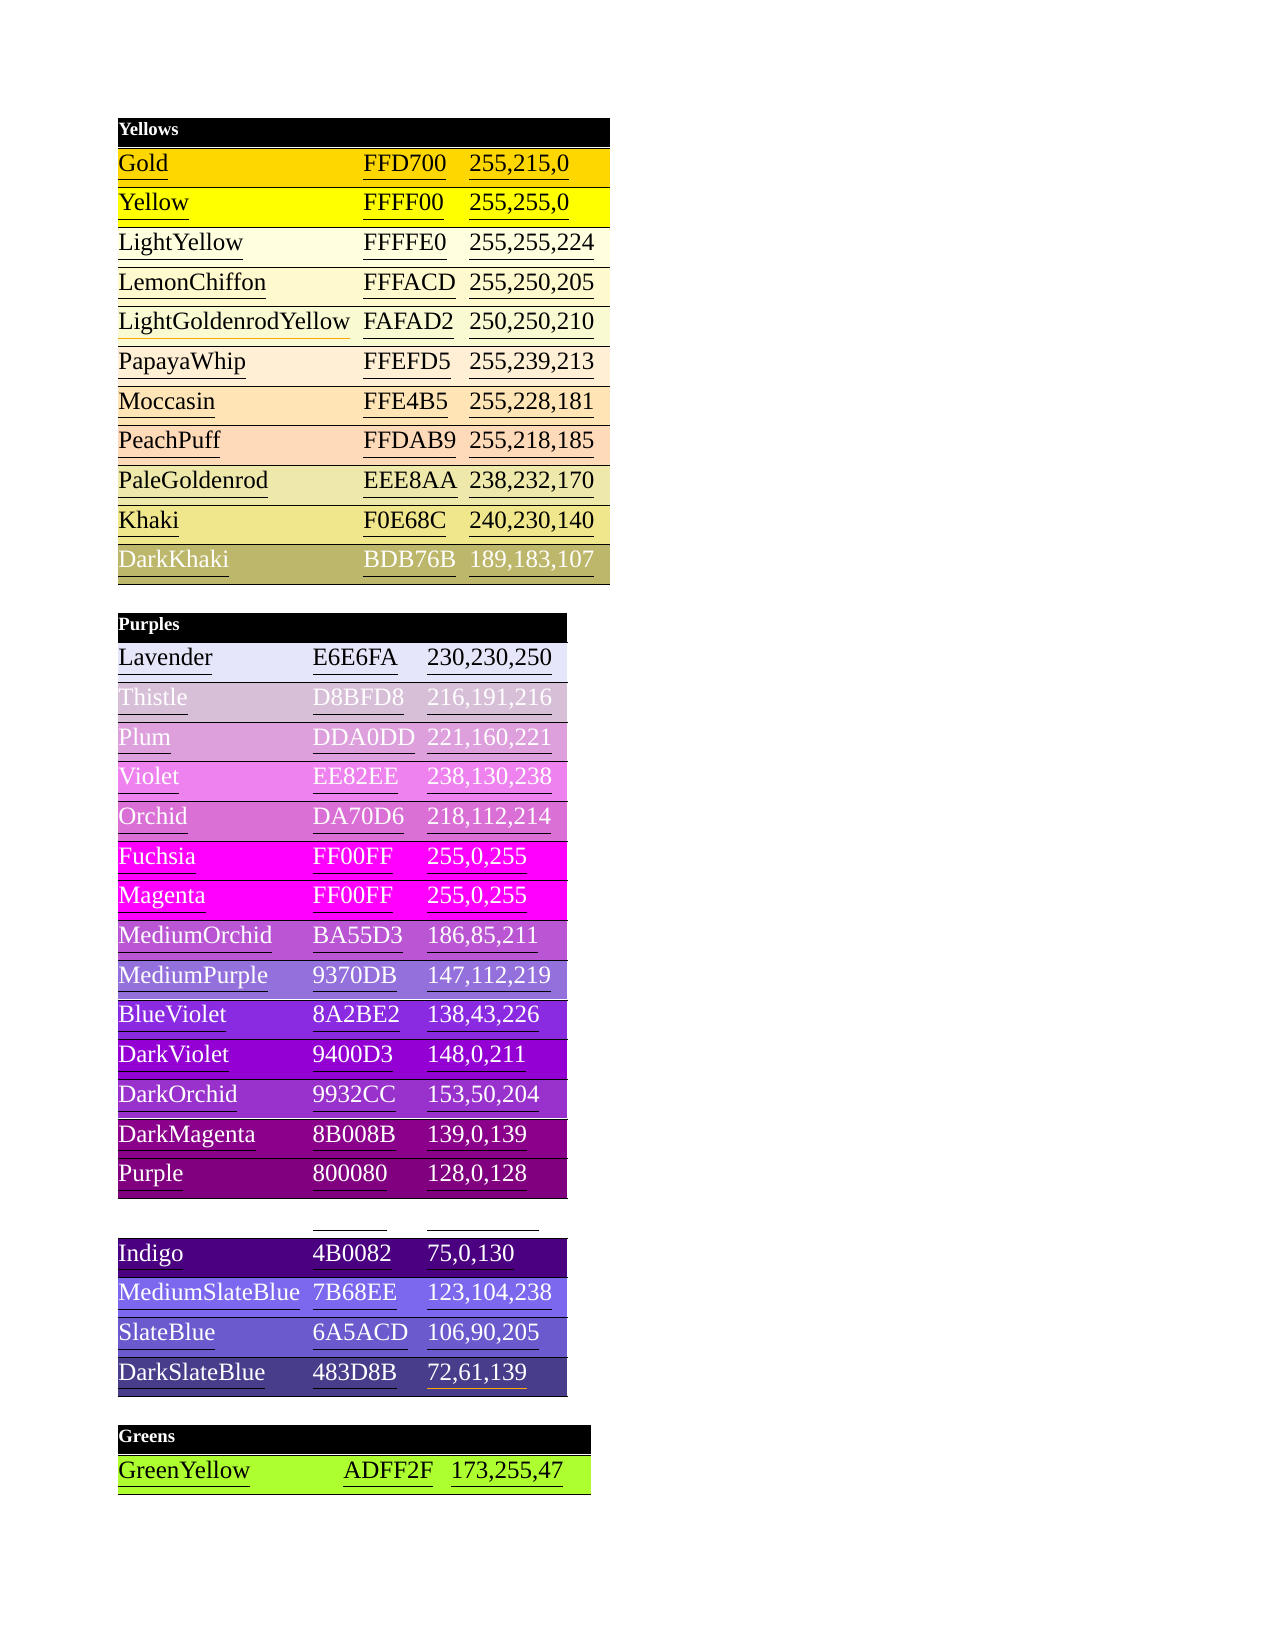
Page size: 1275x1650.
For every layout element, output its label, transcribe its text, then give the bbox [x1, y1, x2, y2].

table_cell DarkViolet [118, 1040, 312, 1079]
table_cell MediumPurple [118, 961, 312, 999]
table_cell EE82EE [313, 762, 427, 801]
table_cell GreenYellow [118, 1456, 343, 1494]
table_cell F0E68C [363, 506, 469, 544]
table_cell DarkKhaki [118, 545, 363, 584]
table_cell 6A5ACD [313, 1318, 427, 1357]
table_cell 250,250,210 [469, 307, 610, 346]
table_cell 173,255,47 [451, 1456, 591, 1494]
table_cell D8BFD8 [313, 683, 427, 722]
table_cell 9370DB [313, 961, 427, 999]
table_cell LightGoldenrodYellow [118, 307, 363, 346]
table_cell Thistle [118, 683, 312, 722]
table_cell 221,160,221 [427, 723, 567, 761]
table_cell 238,232,170 [469, 466, 610, 505]
table_cell Fuchsia [118, 842, 312, 880]
table_cell 189,183,107 [469, 545, 610, 584]
table_cell FFE4B5 [363, 387, 469, 425]
table_cell Lavender [118, 643, 312, 682]
table_cell 75,0,130 [427, 1239, 567, 1277]
table_cell FF00FF [313, 842, 427, 880]
table_cell Yellow [118, 188, 363, 227]
table_cell DarkOrchid [118, 1080, 312, 1118]
table_cell 255,250,205 [469, 268, 610, 306]
table_cell 9400D3 [313, 1040, 427, 1079]
table_cell 483D8B [313, 1358, 427, 1396]
table_cell 128,0,128 [427, 1159, 567, 1198]
table_cell FFFACD [363, 268, 469, 306]
table_cell 123,104,238 [427, 1278, 567, 1317]
table_cell 102,51,153 [427, 1199, 567, 1238]
table_cell DA70D6 [313, 802, 427, 841]
table_cell 255,218,185 [469, 426, 610, 465]
table_cell LightYellow [118, 228, 363, 267]
table_cell FFFFE0 [363, 228, 469, 267]
table_cell FFFF00 [363, 188, 469, 227]
table_cell SlateBlue [118, 1318, 312, 1357]
table_cell MediumSlateBlue [118, 1278, 312, 1317]
table_cell Indigo [118, 1239, 312, 1277]
table_cell PaleGoldenrod [118, 466, 363, 505]
table_cell FFEFD5 [363, 347, 469, 386]
table_cell FFDAB9 [363, 426, 469, 465]
table_cell 139,0,139 [427, 1120, 567, 1158]
table_cell BA55D3 [313, 921, 427, 960]
table_header Purples [118, 613, 567, 642]
table_cell Violet [118, 762, 312, 801]
table_cell Moccasin [118, 387, 363, 425]
table_cell EEE8AA [363, 466, 469, 505]
table_cell 255,255,0 [469, 188, 610, 227]
table_cell BDB76B [363, 545, 469, 584]
table_cell 147,112,219 [427, 961, 567, 999]
table_cell FFD700 [363, 149, 469, 187]
table_cell LemonChiffon [118, 268, 363, 306]
table_cell Gold [118, 149, 363, 187]
table_cell 4B0082 [313, 1239, 427, 1277]
table_cell [118, 1199, 312, 1238]
table_cell FF00FF [313, 881, 427, 920]
table_cell 218,112,214 [427, 802, 567, 841]
table_cell 8A2BE2 [313, 1001, 427, 1039]
table_cell ADFF2F [343, 1456, 451, 1494]
table_cell Khaki [118, 506, 363, 544]
table_cell DDA0DD [313, 723, 427, 761]
table_cell 255,228,181 [469, 387, 610, 425]
table_cell 230,230,250 [427, 643, 567, 682]
table_cell 9932CC [313, 1080, 427, 1118]
table_cell Magenta [118, 881, 312, 920]
table_cell BlueViolet [118, 1001, 312, 1039]
table_cell 255,239,213 [469, 347, 610, 386]
table_cell 216,191,216 [427, 683, 567, 722]
table_header Greens [118, 1425, 591, 1454]
table_cell DarkSlateBlue [118, 1358, 312, 1396]
table_cell Purple [118, 1159, 312, 1198]
table_cell 8B008B [313, 1120, 427, 1158]
table_cell 7B68EE [313, 1278, 427, 1317]
table_cell PeachPuff [118, 426, 363, 465]
table_cell 238,130,238 [427, 762, 567, 801]
table_cell 148,0,211 [427, 1040, 567, 1079]
table_cell Plum [118, 723, 312, 761]
table_cell MediumOrchid [118, 921, 312, 960]
table_cell Orchid [118, 802, 312, 841]
table_cell E6E6FA [313, 643, 427, 682]
table_cell 663399 [313, 1199, 427, 1238]
table_cell 106,90,205 [427, 1318, 567, 1357]
table_cell 255,215,0 [469, 149, 610, 187]
table_header Yellows [118, 118, 610, 147]
table_cell 153,50,204 [427, 1080, 567, 1118]
table_cell DarkMagenta [118, 1120, 312, 1158]
table_cell FAFAD2 [363, 307, 469, 346]
table_cell 255,0,255 [427, 842, 567, 880]
table_cell 138,43,226 [427, 1001, 567, 1039]
table_cell PapayaWhip [118, 347, 363, 386]
table_cell 72,61,139 [427, 1358, 567, 1396]
table_cell 240,230,140 [469, 506, 610, 544]
table_cell 255,255,224 [469, 228, 610, 267]
table_cell 255,0,255 [427, 881, 567, 920]
table_cell 186,85,211 [427, 921, 567, 960]
table_cell 800080 [313, 1159, 427, 1198]
